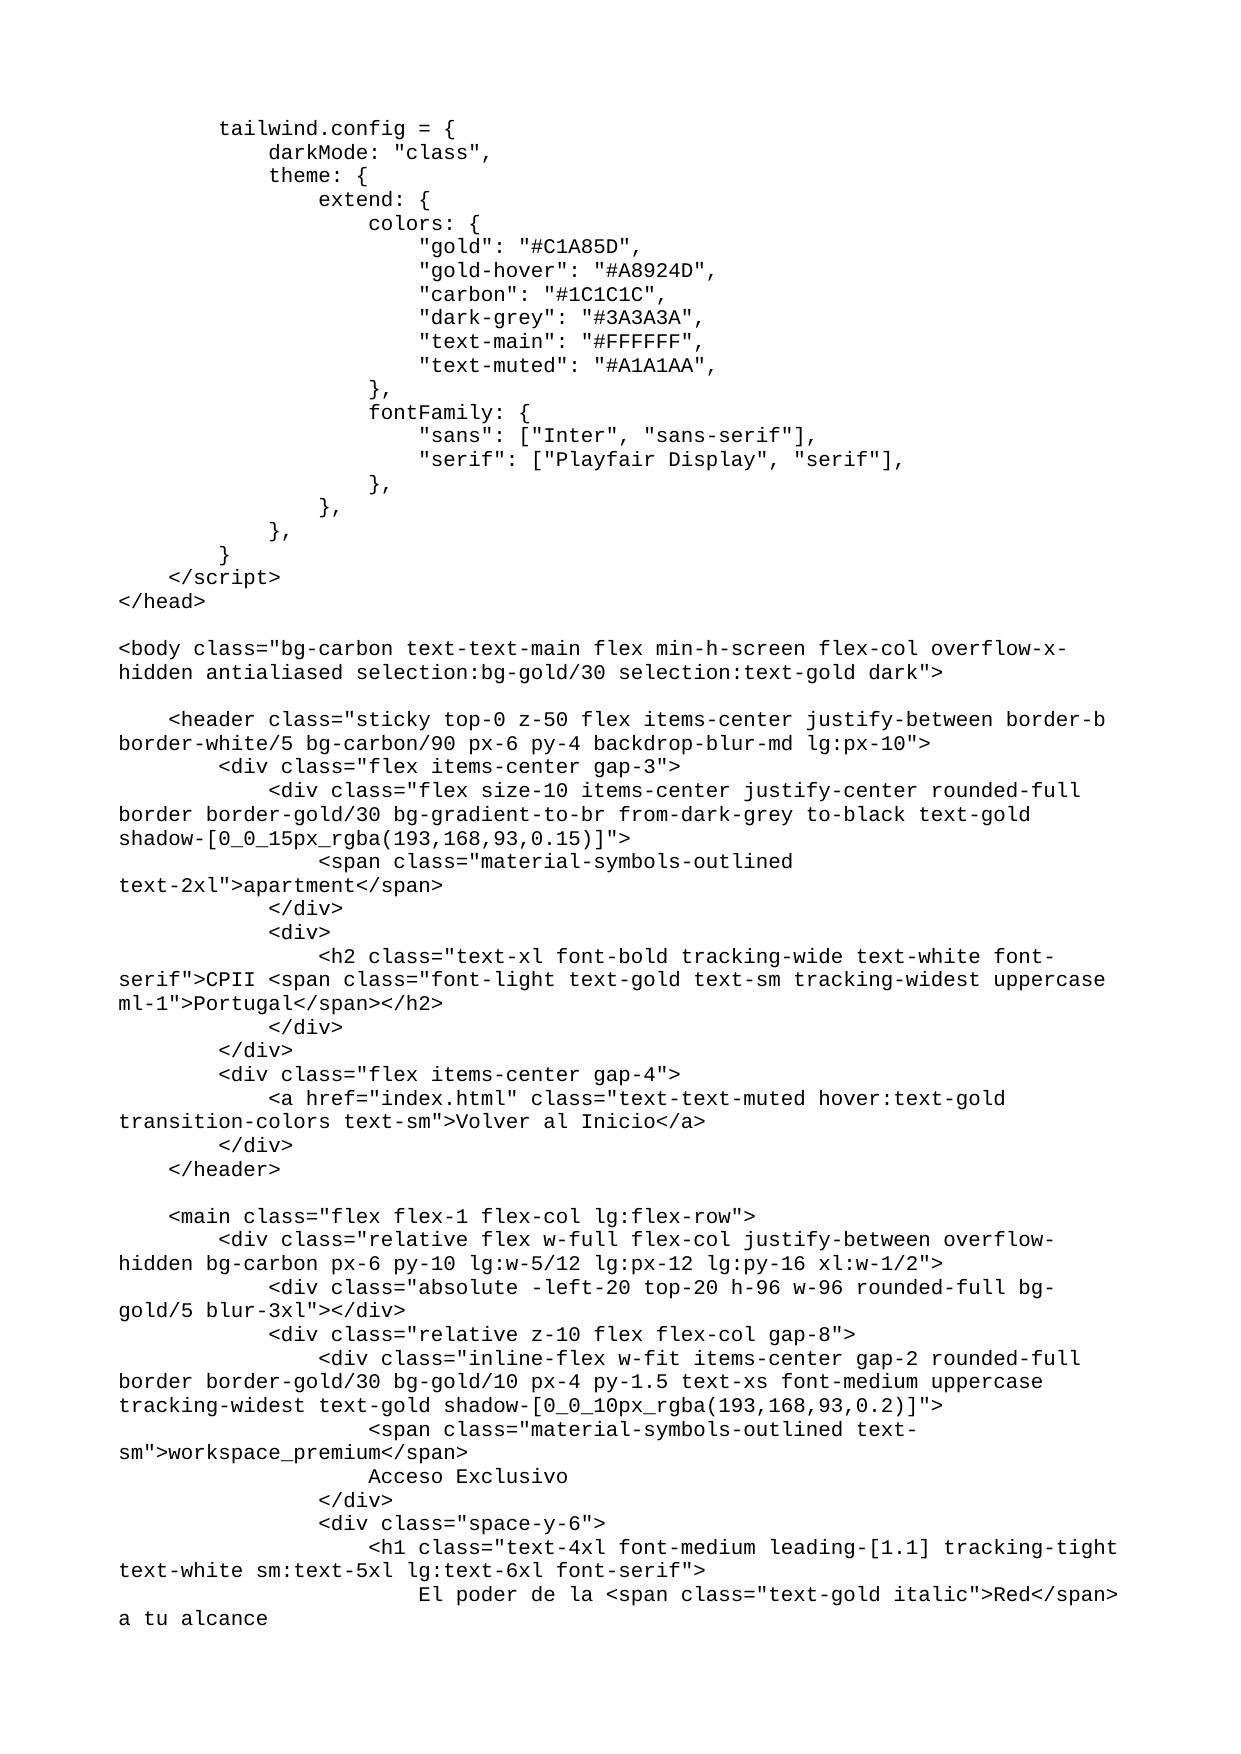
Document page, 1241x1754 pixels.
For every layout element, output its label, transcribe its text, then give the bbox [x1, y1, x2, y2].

table_cell tailwind.config = { darkMode: "class", theme: { extend: { colors: { "gold": "#C1A85D", "gold-hover": "#A8924D", "carbon": "#1C1C1C", "dark-grey": "#3A3A3A", "text-main": "#FFFFFF", "text-muted": "#A1A1AA", }, fontFamily: { "sans": ["Inter", "sans-serif"], "serif": ["Playfair Display", "serif"], }, }, }, } </script> </head> <body class="bg-carbon text-text-main flex min-h-screen flex-col overflow-x-hidden antialiased selection:bg-gold/30 selection:text-gold dark"> <header class="sticky top-0 z-50 flex items-center justify-between border-b border-white/5 bg-carbon/90 px-6 py-4 backdrop-blur-md lg:px-10"> <div class="flex items-center gap-3"> <div class="flex size-10 items-center justify-center rounded-full border border-gold/30 bg-gradient-to-br from-dark-grey to-black text-gold shadow-[0_0_15px_rgba(193,168,93,0.15)]"> <span class="material-symbols-outlined text-2xl">apartment</span> </div> <div> <h2 class="text-xl font-bold tracking-wide text-white font-serif">CPII <span class="font-light text-gold text-sm tracking-widest uppercase ml-1">Portugal</span></h2> </div> </div> <div class="flex items-center gap-4"> <a href="index.html" class="text-text-muted hover:text-gold transition-colors text-sm">Volver al Inicio</a> </div> </header> <main class="flex flex-1 flex-col lg:flex-row"> <div class="relative flex w-full flex-col justify-between overflow-hidden bg-carbon px-6 py-10 lg:w-5/12 lg:px-12 lg:py-16 xl:w-1/2"> <div class="absolute -left-20 top-20 h-96 w-96 rounded-full bg-gold/5 blur-3xl"></div> <div class="relative z-10 flex flex-col gap-8"> <div class="inline-flex w-fit items-center gap-2 rounded-full border border-gold/30 bg-gold/10 px-4 py-1.5 text-xs font-medium uppercase tracking-widest text-gold shadow-[0_0_10px_rgba(193,168,93,0.2)]"> <span class="material-symbols-outlined text-sm">workspace_premium</span> Acceso Exclusivo </div> <div class="space-y-6"> <h1 class="text-4xl font-medium leading-[1.1] tracking-tight text-white sm:text-5xl lg:text-6xl font-serif"> El poder de la <span class="text-gold italic">Red</span> a tu alcance [118, 118, 1122, 1631]
